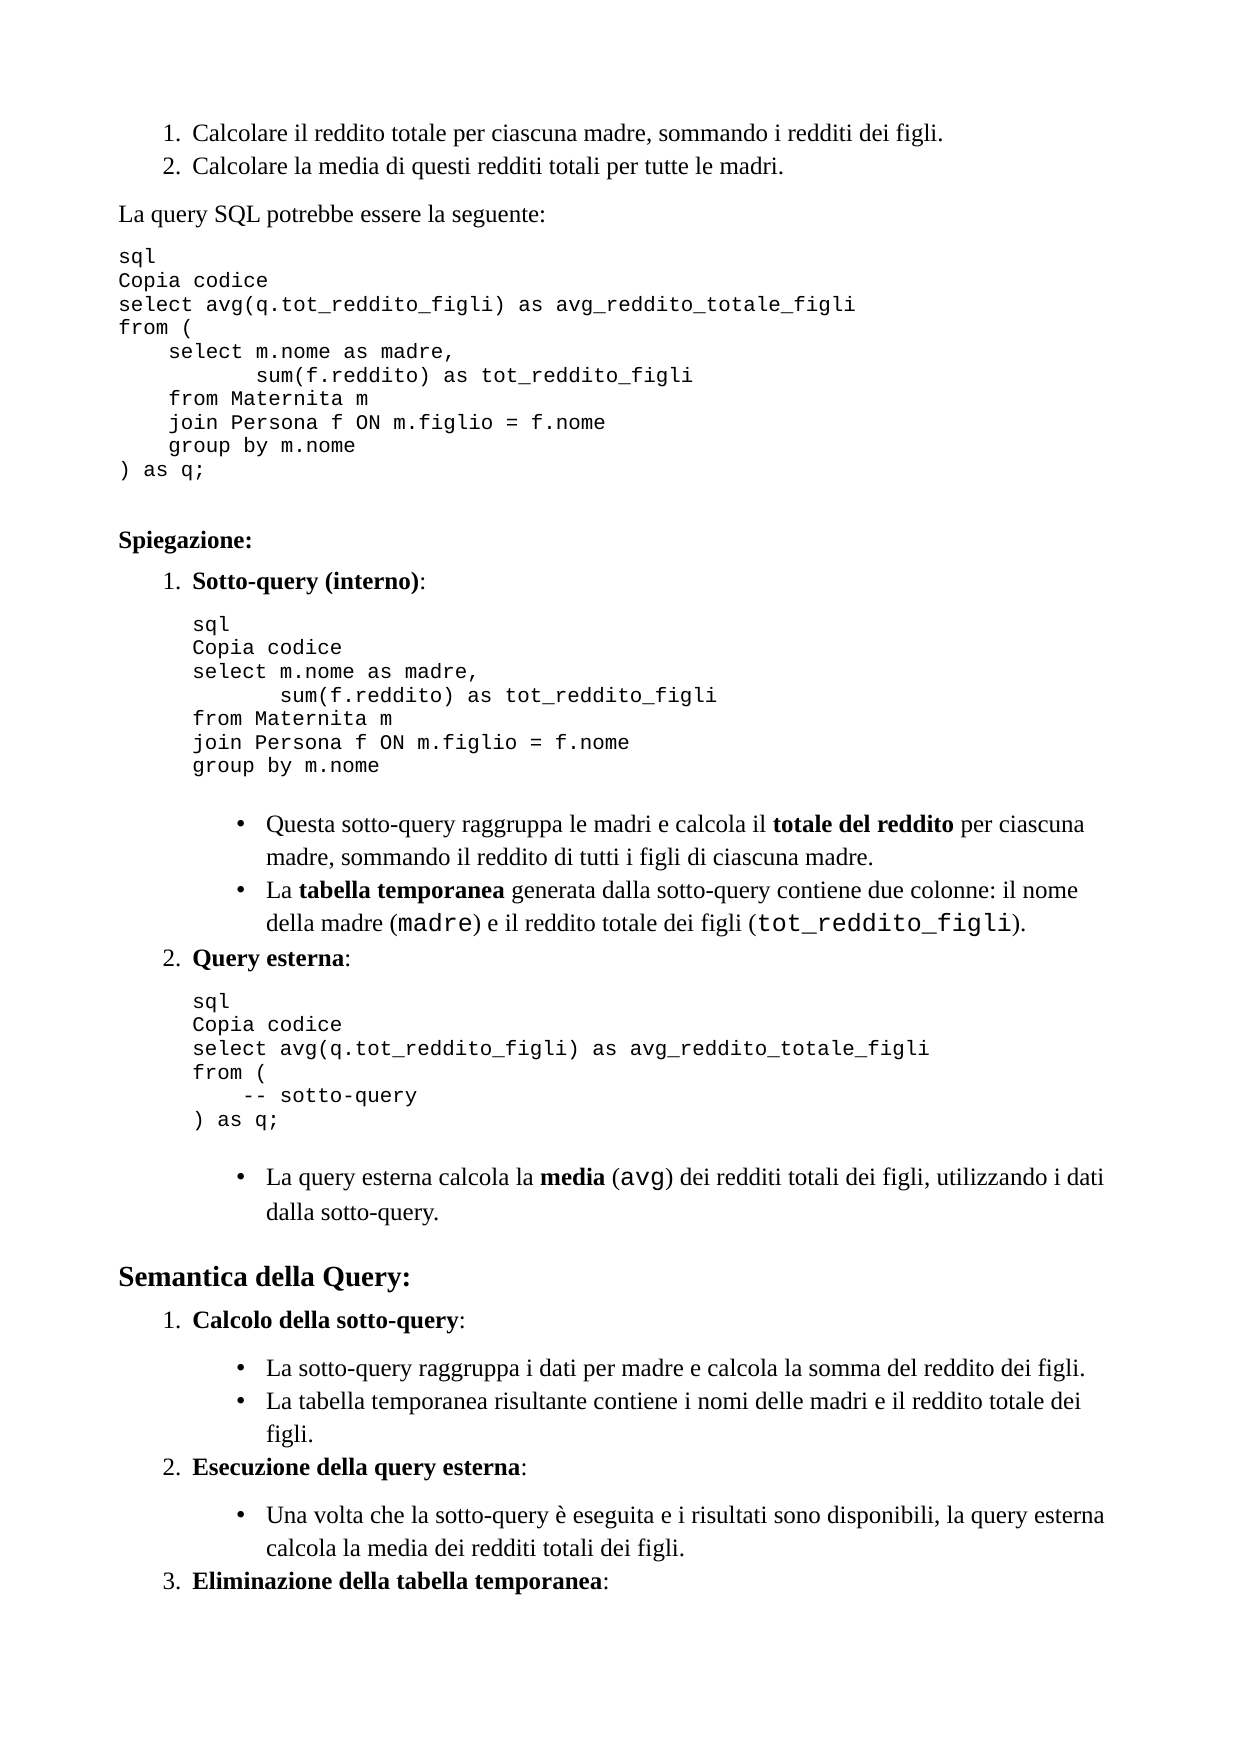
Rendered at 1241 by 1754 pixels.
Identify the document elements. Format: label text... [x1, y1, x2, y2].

list ) as q; [162, 1109, 1122, 1133]
text group by m.nome [118, 436, 1122, 459]
subtitle Semantica della Query: [118, 1259, 1122, 1293]
list join Persona f ON m.figlio = f.nome [162, 732, 1122, 756]
subtitle Spiegazione: [118, 525, 1122, 553]
text from Maternita m [118, 388, 1122, 412]
list Eliminazione della tabella temporanea: [162, 1566, 1122, 1594]
list -- sotto-query [162, 1085, 1122, 1109]
list Calcolo della sotto-query: [162, 1305, 1122, 1334]
list select avg(q.tot_reddito_figli) as avg_reddito_totale_figli [162, 1038, 1122, 1062]
list La tabella temporanea risultante contiene i nomi delle madri e il reddito totale dei figli. [236, 1386, 1122, 1448]
text La query SQL potrebbe essere la seguente: [118, 199, 1122, 227]
text select avg(q.tot_reddito_figli) as avg_reddito_totale_figli [118, 294, 1122, 317]
list sql [162, 991, 1122, 1014]
text ) as q; [118, 459, 1122, 483]
list sql [162, 614, 1122, 637]
list La query esterna calcola la media (avg) dei redditi totali dei figli, utilizzando i dati dalla sotto-query. [236, 1162, 1122, 1226]
list Calcolare la media di questi redditi totali per tutte le madri. [162, 151, 1122, 180]
text from ( [118, 317, 1122, 341]
list sum(f.reddito) as tot_reddito_figli [162, 684, 1122, 708]
text Copia codice [118, 270, 1122, 294]
list Calcolare il reddito totale per ciascuna madre, sommando i redditi dei figli. [162, 118, 1122, 147]
list Una volta che la sotto-query è eseguita e i risultati sono disponibili, la query esterna calcola la media dei redditi totali dei figli. [236, 1500, 1122, 1561]
text select m.nome as madre, [118, 341, 1122, 364]
text sql [118, 246, 1122, 270]
list Query esterna: [162, 943, 1122, 972]
text join Persona f ON m.figlio = f.nome [118, 412, 1122, 436]
list Copia codice [162, 1014, 1122, 1038]
list group by m.nome [162, 756, 1122, 779]
list from ( [162, 1062, 1122, 1085]
list La tabella temporanea generata dalla sotto-query contiene due colonne: il nome della madre (madre) e il reddito totale dei figli (tot_reddito_figli). [236, 875, 1122, 938]
list Copia codice [162, 637, 1122, 661]
text sum(f.reddito) as tot_reddito_figli [118, 364, 1122, 388]
list Esecuzione della query esterna: [162, 1452, 1122, 1481]
list Questa sotto-query raggruppa le madri e calcola il totale del reddito per ciascuna madre, sommando il reddito di tutti i figli di ciascuna madre. [236, 809, 1122, 870]
list select m.nome as madre, [162, 661, 1122, 684]
list La sotto-query raggruppa i dati per madre e calcola la somma del reddito dei figli. [236, 1353, 1122, 1382]
list from Maternita m [162, 708, 1122, 732]
list Sotto-query (interno): [162, 566, 1122, 595]
